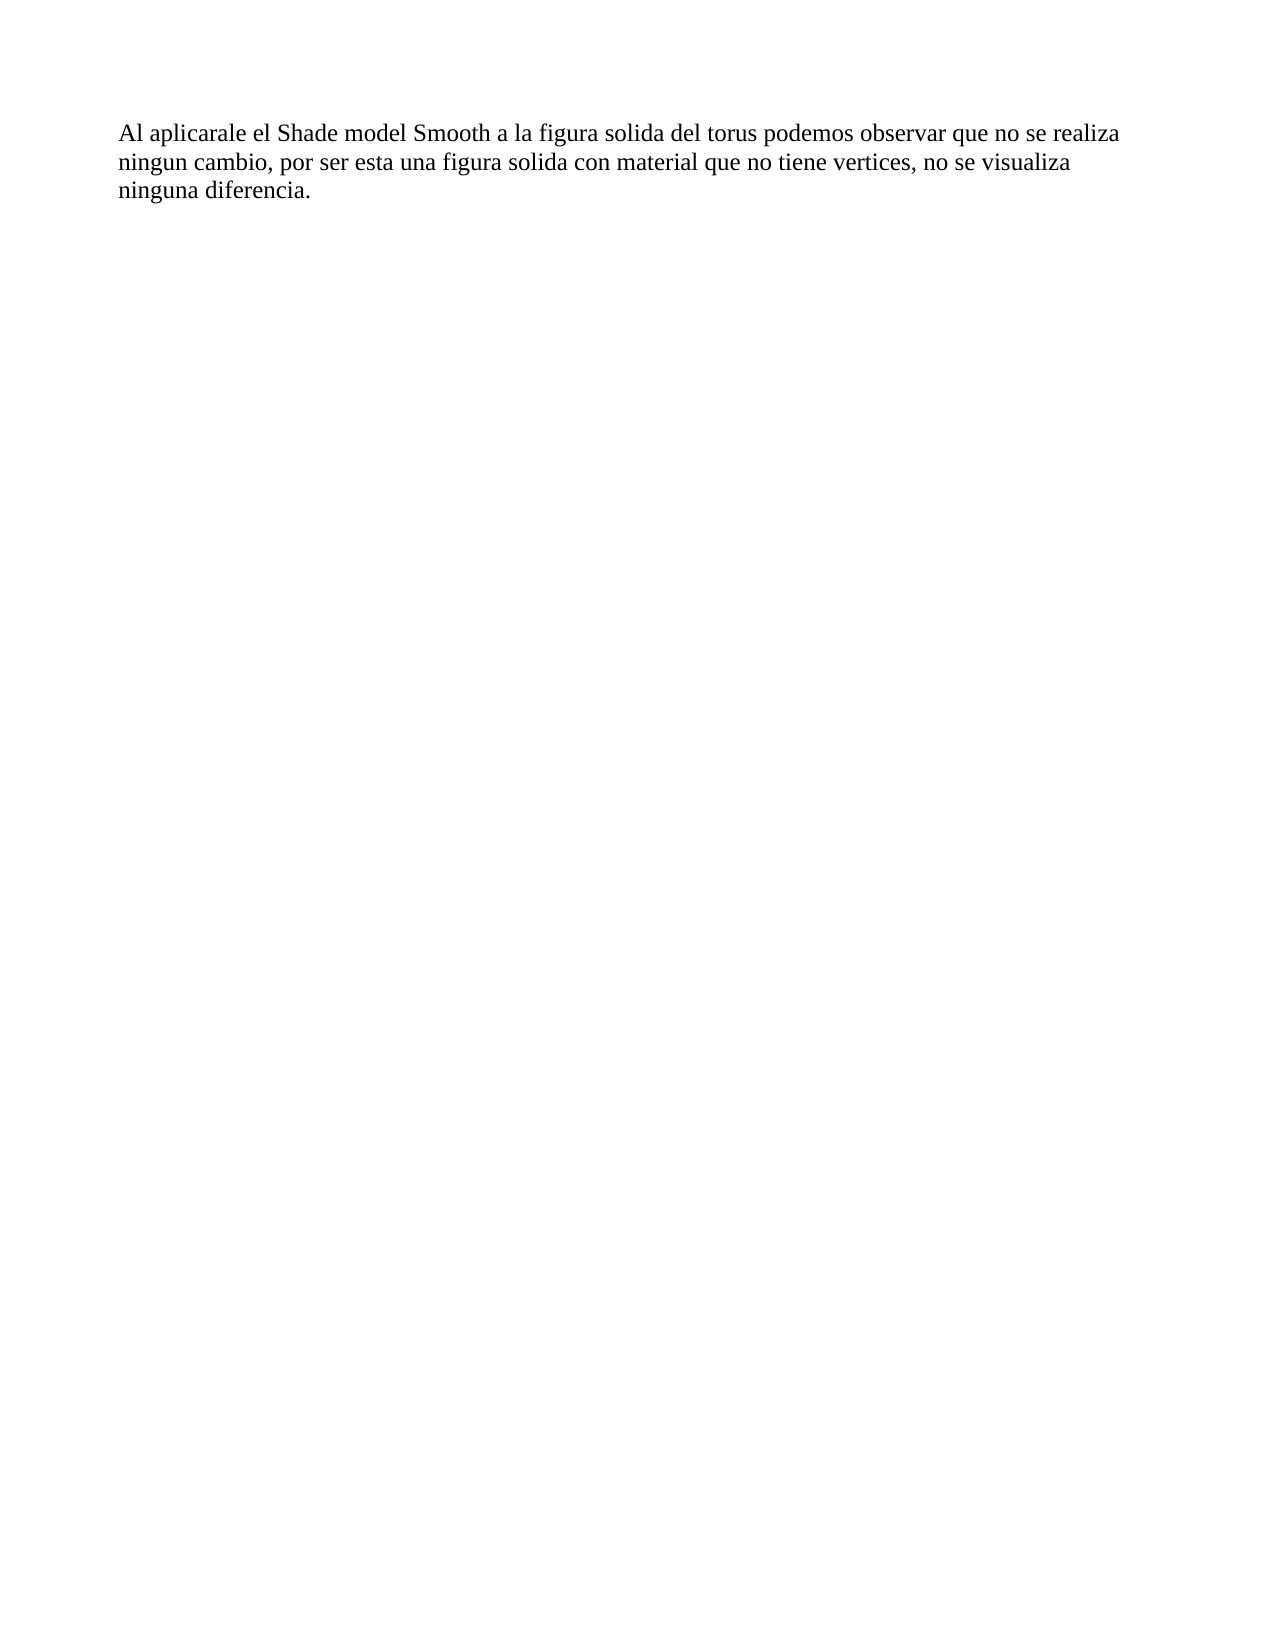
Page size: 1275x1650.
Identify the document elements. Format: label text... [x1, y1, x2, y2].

text Al aplicarale el Shade model Smooth a la figura solida del torus podemos observar que no se realiza ningun cambio, por ser esta una figura solida con material que no tiene vertices, no se visualiza ninguna diferencia. [118, 118, 1157, 204]
